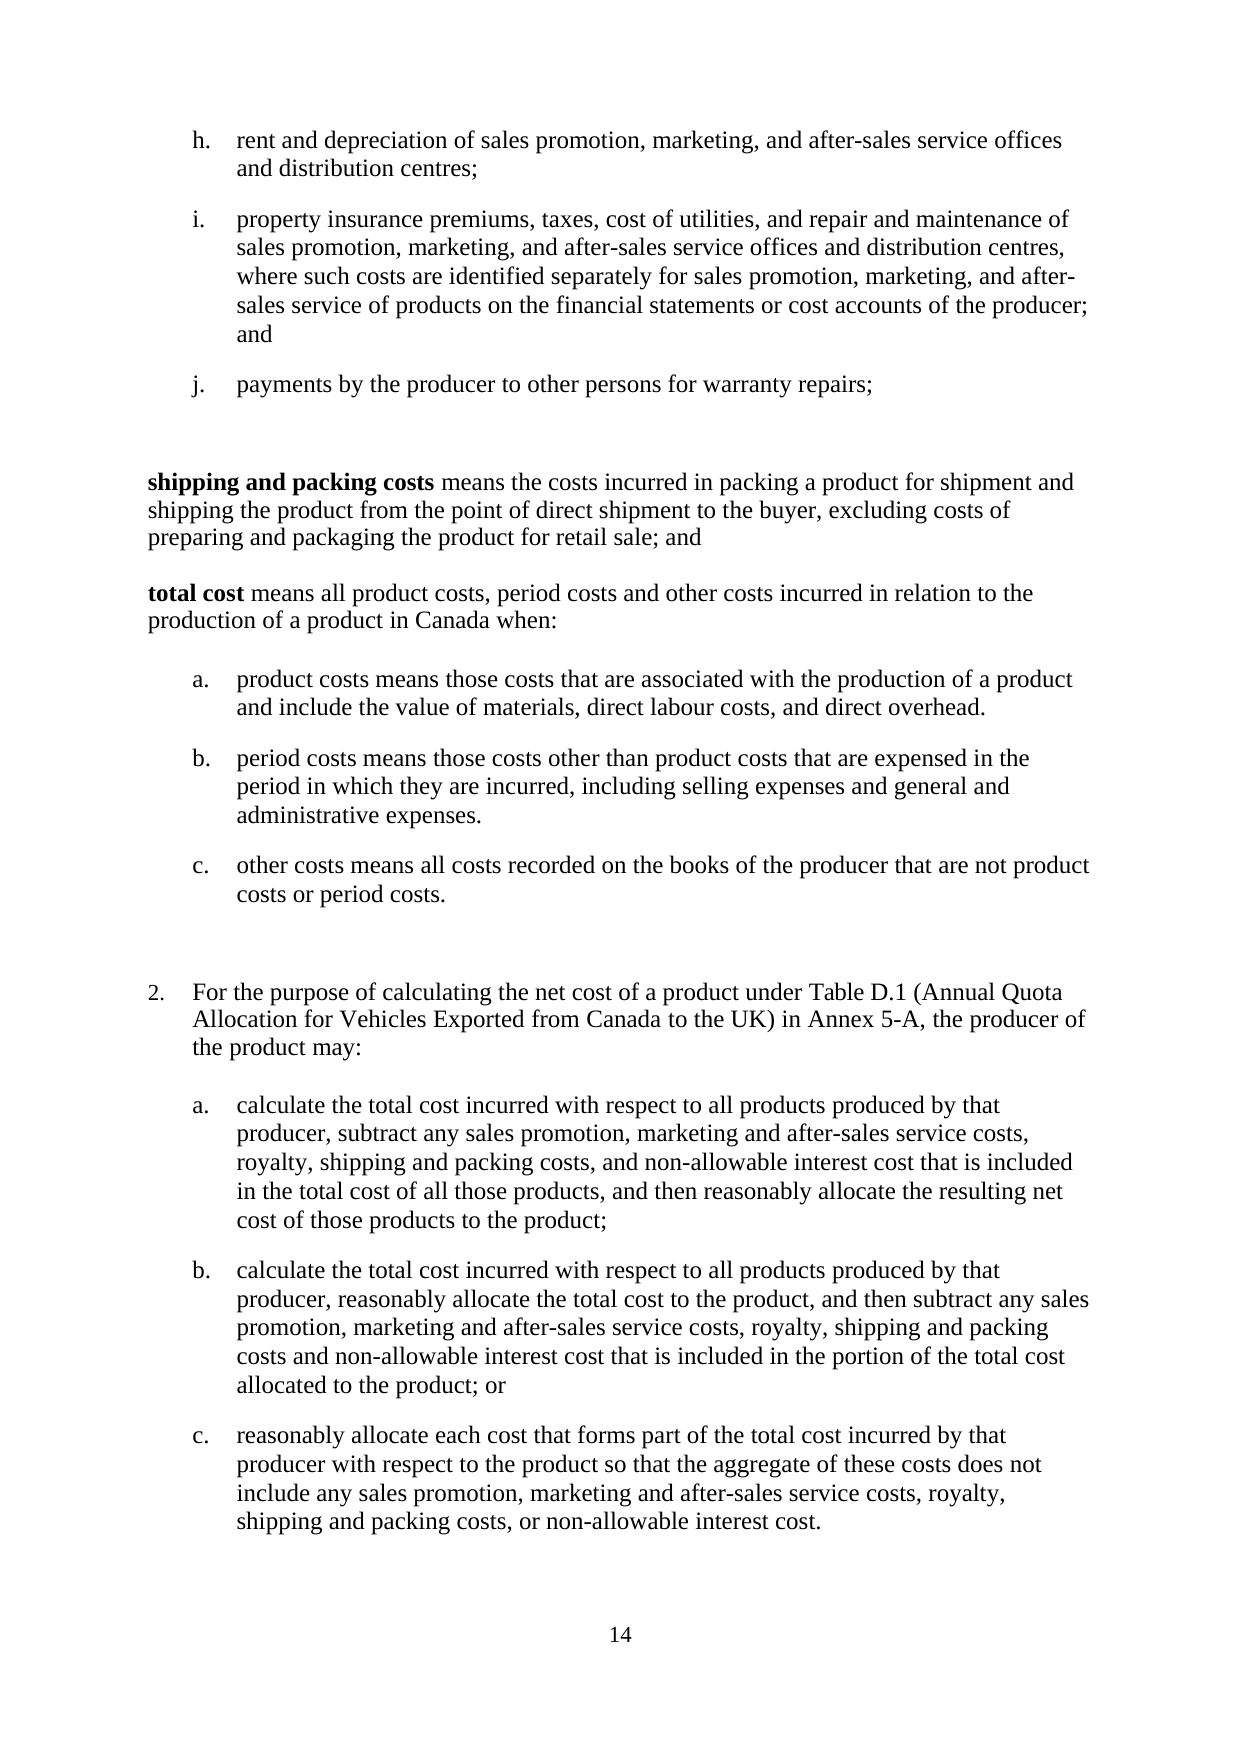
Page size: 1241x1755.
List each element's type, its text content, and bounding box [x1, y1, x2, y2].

list For the purpose of calculating the net cost of a product under Table D.1 (Annual Quota Allocation for Vehicles Exported from Canada to the UK) in Annex 5-A, the producer of the product may: [148, 978, 1093, 1060]
list reasonably allocate each cost that forms part of the total cost incurred by that producer with respect to the product so that the aggregate of these costs does not include any sales promotion, marketing and after-sales service costs, royalty, shipping and packing costs, or non-allowable interest cost. [192, 1420, 1093, 1535]
list payments by the producer to other persons for warranty repairs; [192, 369, 1093, 398]
text c. other costs means all costs recorded on the books of the producer that are not product costs or period costs. [192, 850, 1093, 908]
list calculate the total cost incurred with respect to all products produced by that producer, subtract any sales promotion, marketing and after-sales service costs, royalty, shipping and packing costs, and non-allowable interest cost that is included in the total cost of all those products, and then reasonably allocate the resulting net cost of those products to the product; [192, 1090, 1093, 1233]
text a. product costs means those costs that are associated with the production of a product and include the value of materials, direct labour costs, and direct overhead. [192, 664, 1093, 721]
text b. period costs means those costs other than product costs that are expensed in the period in which they are incurred, including selling expenses and general and administrative expenses. [192, 743, 1093, 829]
list calculate the total cost incurred with respect to all products produced by that producer, reasonably allocate the total cost to the product, and then subtract any sales promotion, marketing and after-sales service costs, royalty, shipping and packing costs and non-allowable interest cost that is included in the portion of the total cost allocated to the product; or [192, 1255, 1093, 1399]
list property insurance premiums, taxes, cost of utilities, and repair and maintenance of sales promotion, marketing, and after-sales service offices and distribution centres, where such costs are identified separately for sales promotion, marketing, and after-sales service of products on the financial statements or cost accounts of the producer; and [192, 204, 1093, 347]
text total cost means all product costs, period costs and other costs incurred in relation to the production of a product in Canada when: [148, 579, 1093, 634]
text shipping and packing costs means the costs incurred in packing a product for shipment and shipping the product from the point of direct shipment to the buyer, excluding costs of preparing and packaging the product for retail sale; and [148, 469, 1093, 551]
list rent and depreciation of sales promotion, marketing, and after-sales service offices and distribution centres; [192, 125, 1093, 182]
